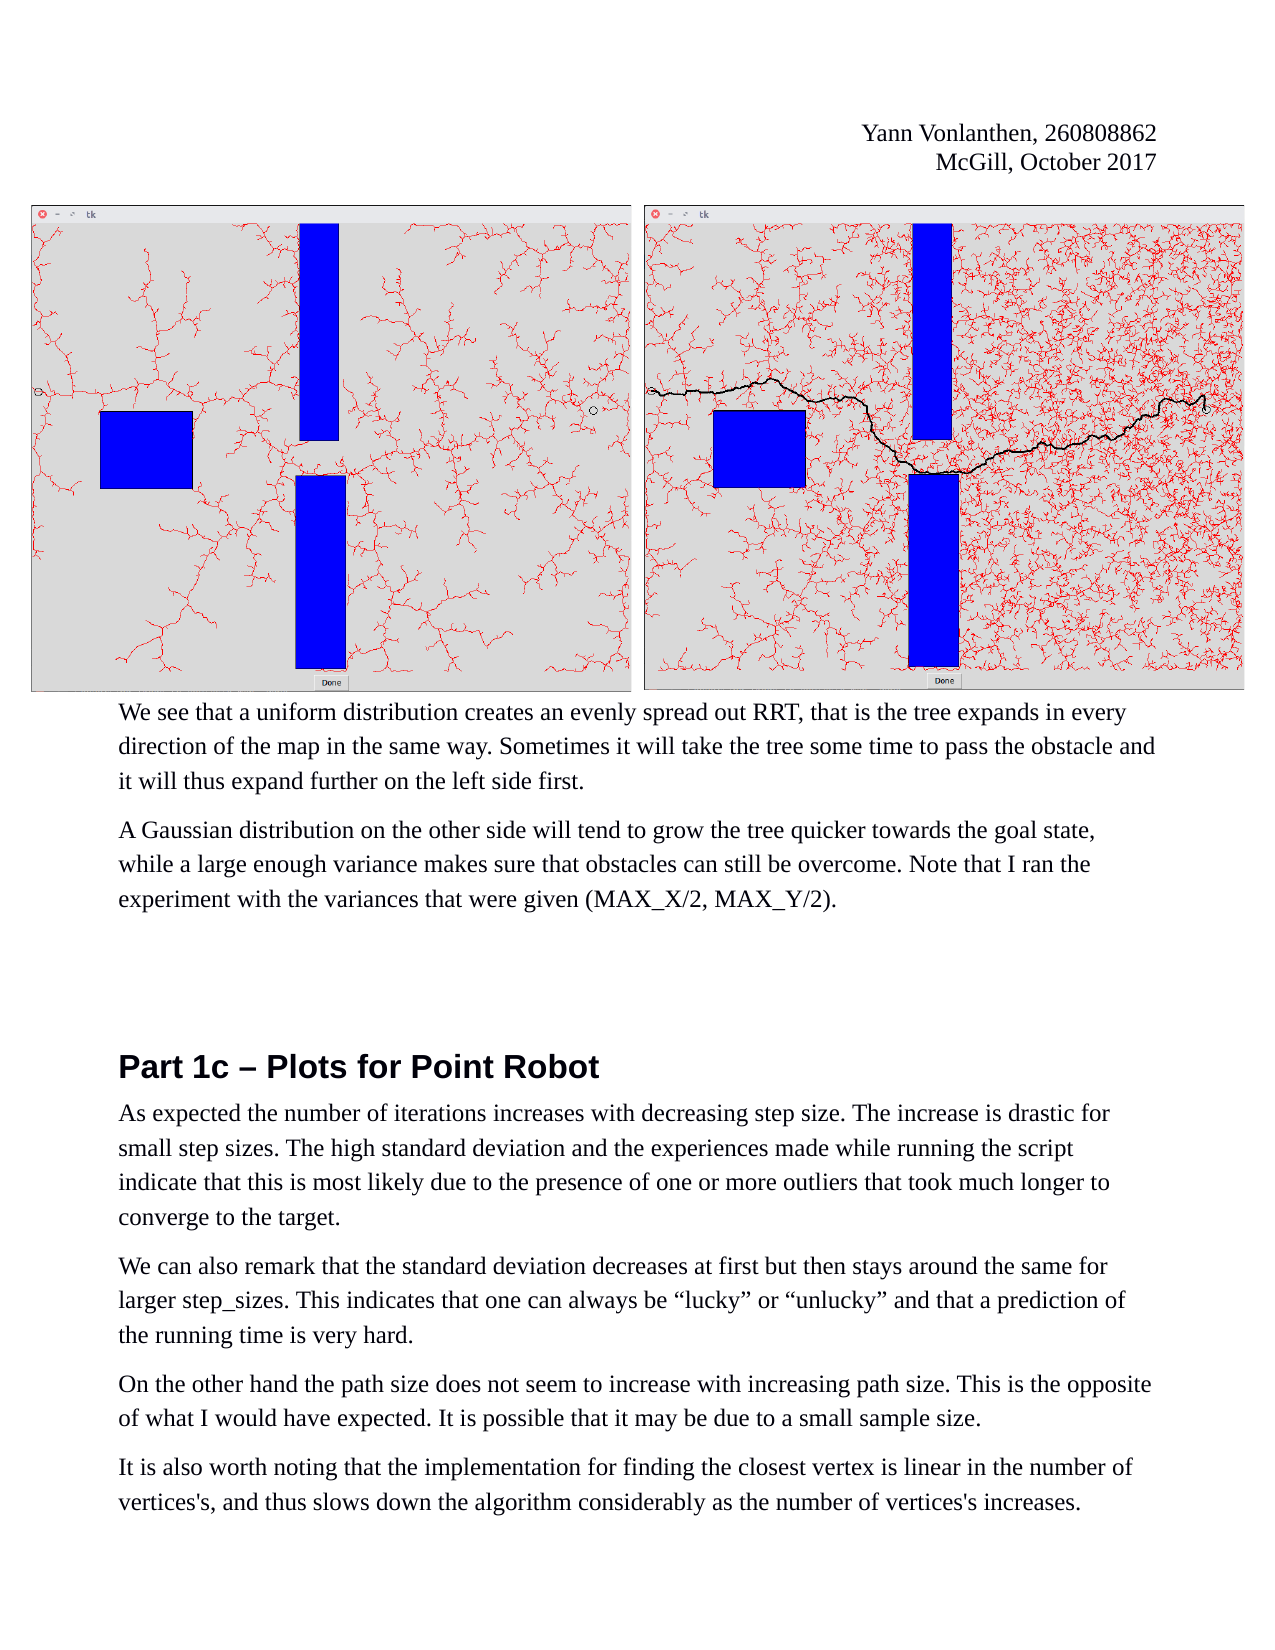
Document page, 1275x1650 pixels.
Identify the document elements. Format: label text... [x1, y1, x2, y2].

text We see that a uniform distribution creates an evenly spread out RRT, that is the tree expands in every direction of the map in the same way. Sometimes it will take the tree some time to pass the obstacle and it will thus expand further on the left side first. [118, 205, 1157, 794]
text We can also remark that the standard deviation decreases at first but then stays around the same for larger step_sizes. This indicates that one can always be “lucky” or “unlucky” and that a prediction of the running time is very hard. [118, 1251, 1157, 1349]
picture [31, 205, 632, 692]
text A Gaussian distribution on the other side will tend to grow the tree quicker towards the goal state, while a large enough variance makes sure that obstacles can still be overcome. Note that I ran the experiment with the variances that were given (MAX_X/2, MAX_Y/2). [118, 815, 1157, 913]
picture [644, 205, 1245, 690]
subtitle Part 1c – Plots for Point Robot [118, 1047, 1157, 1086]
text On the other hand the path size does not seem to increase with increasing path size. This is the opposite of what I would have expected. It is possible that it may be due to a small sample size. [118, 1369, 1157, 1432]
text It is also worth noting that the implementation for finding the closest vertex is linear in the number of vertices's, and thus slows down the algorithm considerably as the number of vertices's increases. [118, 1452, 1157, 1516]
text As expected the number of iterations increases with decreasing step size. The increase is drastic for small step sizes. The high standard deviation and the experiences made while running the script indicate that this is most likely due to the presence of one or more outliers that took much longer to converge to the target. [118, 1098, 1157, 1231]
